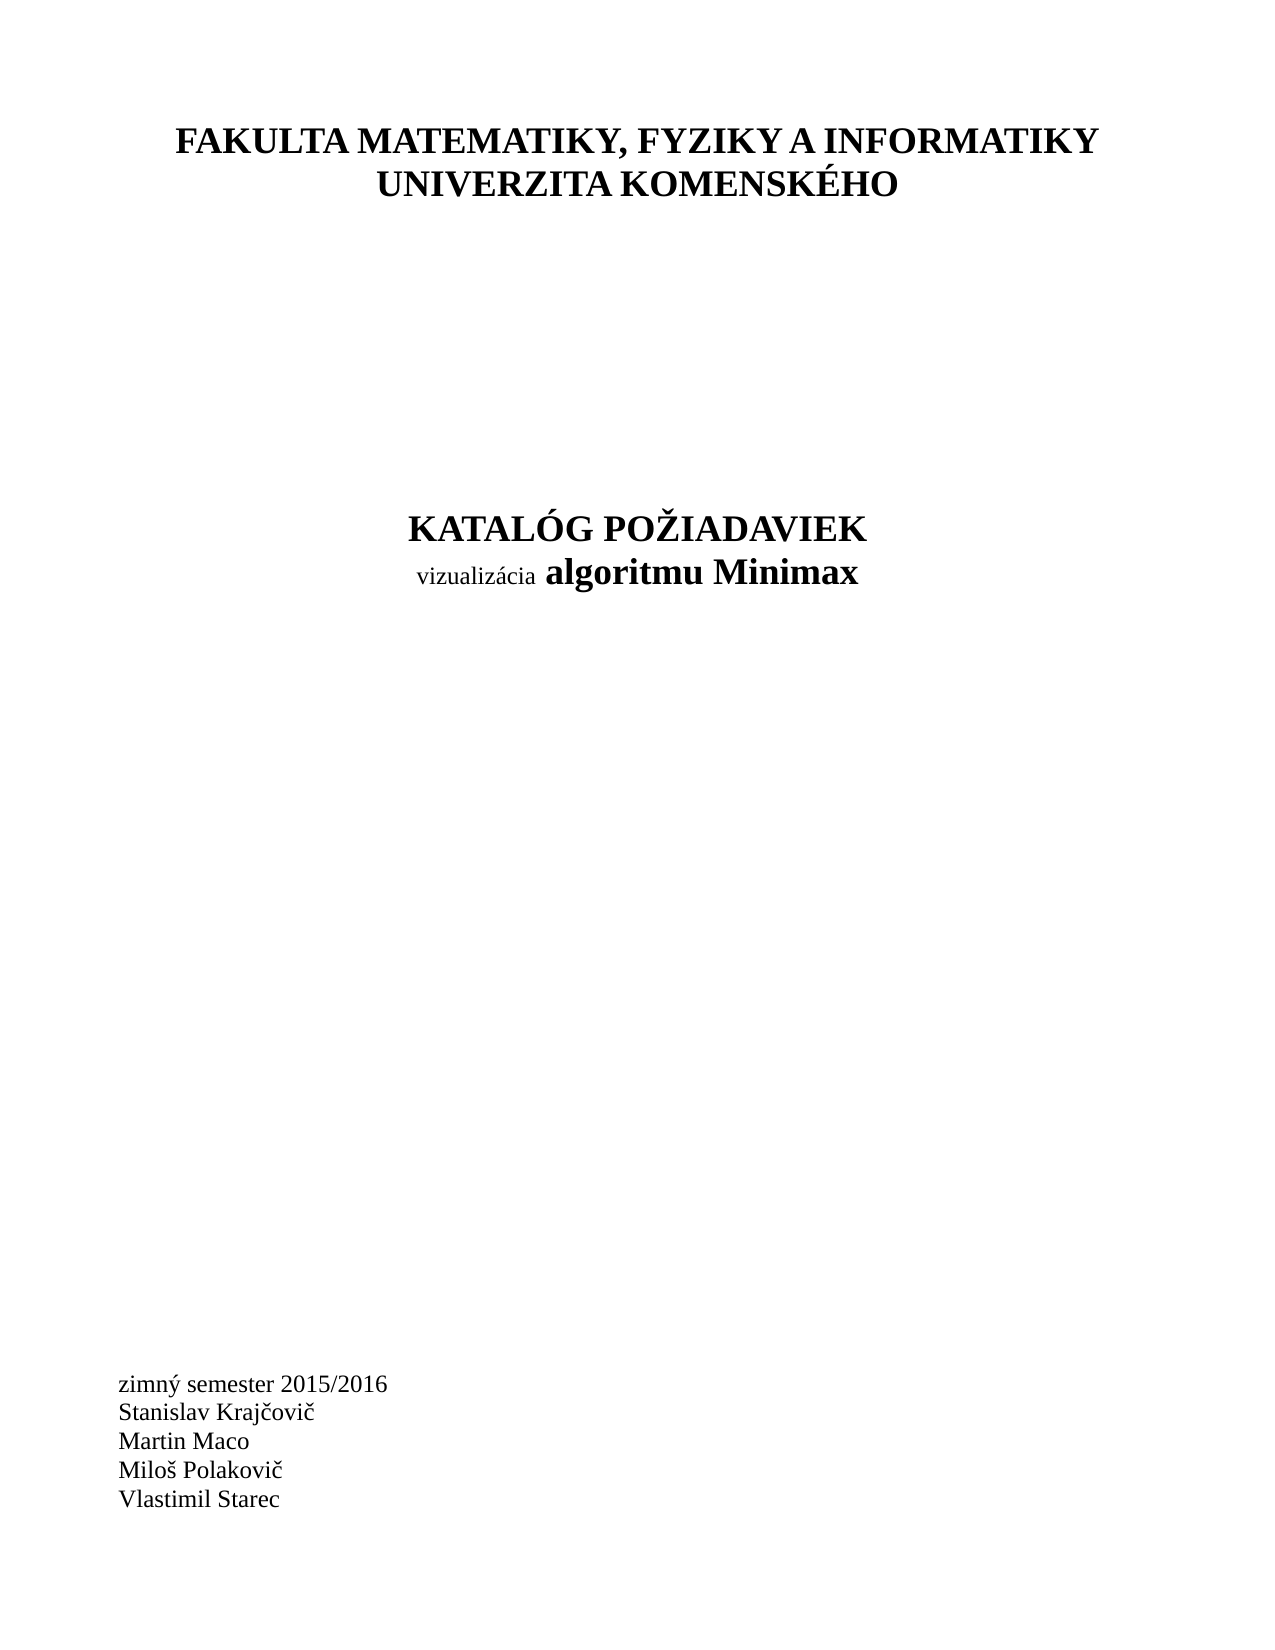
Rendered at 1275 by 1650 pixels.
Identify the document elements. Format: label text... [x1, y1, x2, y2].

text Stanislav Krajčovič [118, 1397, 1157, 1426]
text Martin Maco [118, 1426, 1157, 1455]
text Miloš Polakovič [118, 1455, 1157, 1484]
text KATALÓG POŽIADAVIEK [118, 506, 1157, 549]
text zimný semester 2015/2016 [118, 1369, 1157, 1397]
text FAKULTA MATEMATIKY, FYZIKY A INFORMATIKY [118, 118, 1157, 161]
text Vlastimil Starec [118, 1484, 1157, 1512]
text vizualizácia algoritmu Minimax [118, 549, 1157, 592]
text UNIVERZITA KOMENSKÉHO [118, 161, 1157, 204]
